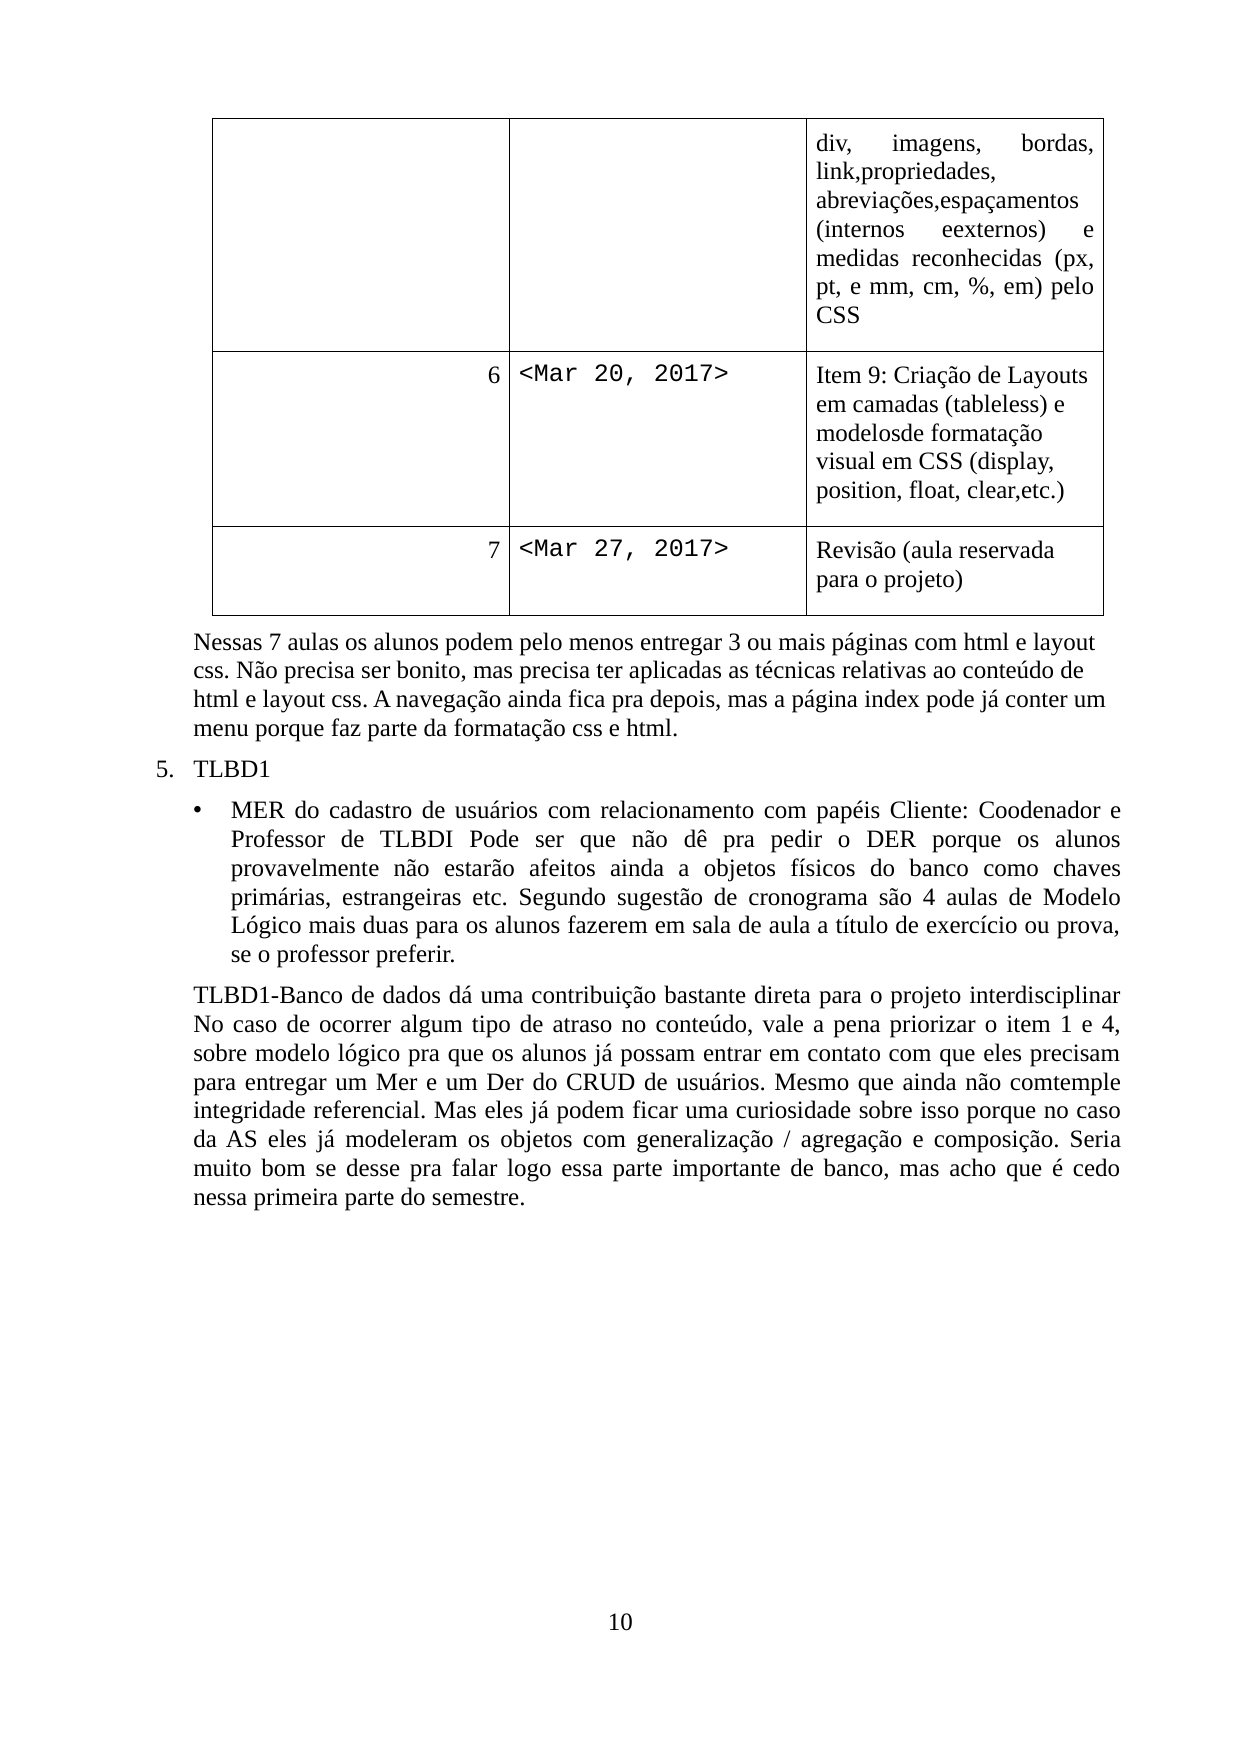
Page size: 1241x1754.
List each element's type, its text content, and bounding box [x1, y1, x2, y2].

table_cell 6 [213, 352, 509, 526]
table_cell 7 [213, 527, 509, 615]
list MER do cadastro de usuários com relacionamento com papéis Cliente: Coodenador e Professor de TLBDI Pode ser que não dê pra pedir o DER porque os alunos provavelmente não estarão afeitos ainda a objetos físicos do banco como chaves primárias, estrangeiras etc. Segundo sugestão de cronograma são 4 aulas de Modelo Lógico mais duas para os alunos fazerem em sala de aula a título de exercício ou prova, se o professor preferir. [193, 795, 1122, 968]
table_cell <Mar 27, 2017> [510, 527, 806, 615]
table_cell Item 9: Criação de Layouts em camadas (tableless) e modelosde formatação visual em CSS (display, position, float, clear,etc.) [807, 352, 1103, 526]
table_cell div, imagens, bordas, link,propriedades, abreviações,espaçamentos (internos eexternos) e medidas reconhecidas (px, pt, e mm, cm, %, em) pelo CSS [807, 119, 1103, 351]
table_cell Revisão (aula reservada para o projeto) [807, 527, 1103, 615]
list Nessas 7 aulas os alunos podem pelo menos entregar 3 ou mais páginas com html e layout css. Não precisa ser bonito, mas precisa ter aplicadas as técnicas relativas ao conteúdo de html e layout css. A navegação ainda fica pra depois, mas a página index pode já conter um menu porque faz parte da formatação css e html. [156, 627, 1122, 742]
list TLBD1-Banco de dados dá uma contribuição bastante direta para o projeto interdisciplinar No caso de ocorrer algum tipo de atraso no conteúdo, vale a pena priorizar o item 1 e 4, sobre modelo lógico pra que os alunos já possam entrar em contato com que eles precisam para entregar um Mer e um Der do CRUD de usuários. Mesmo que ainda não comtemple integridade referencial. Mas eles já podem ficar uma curiosidade sobre isso porque no caso da AS eles já modeleram os objetos com generalização / agregação e composição. Seria muito bom se desse pra falar logo essa parte importante de banco, mas acho que é cedo nessa primeira parte do semestre. [156, 980, 1122, 1210]
table_cell [213, 119, 509, 351]
table_cell [510, 119, 806, 351]
list TLBD1 [156, 754, 1122, 783]
table_cell <Mar 20, 2017> [510, 352, 806, 526]
